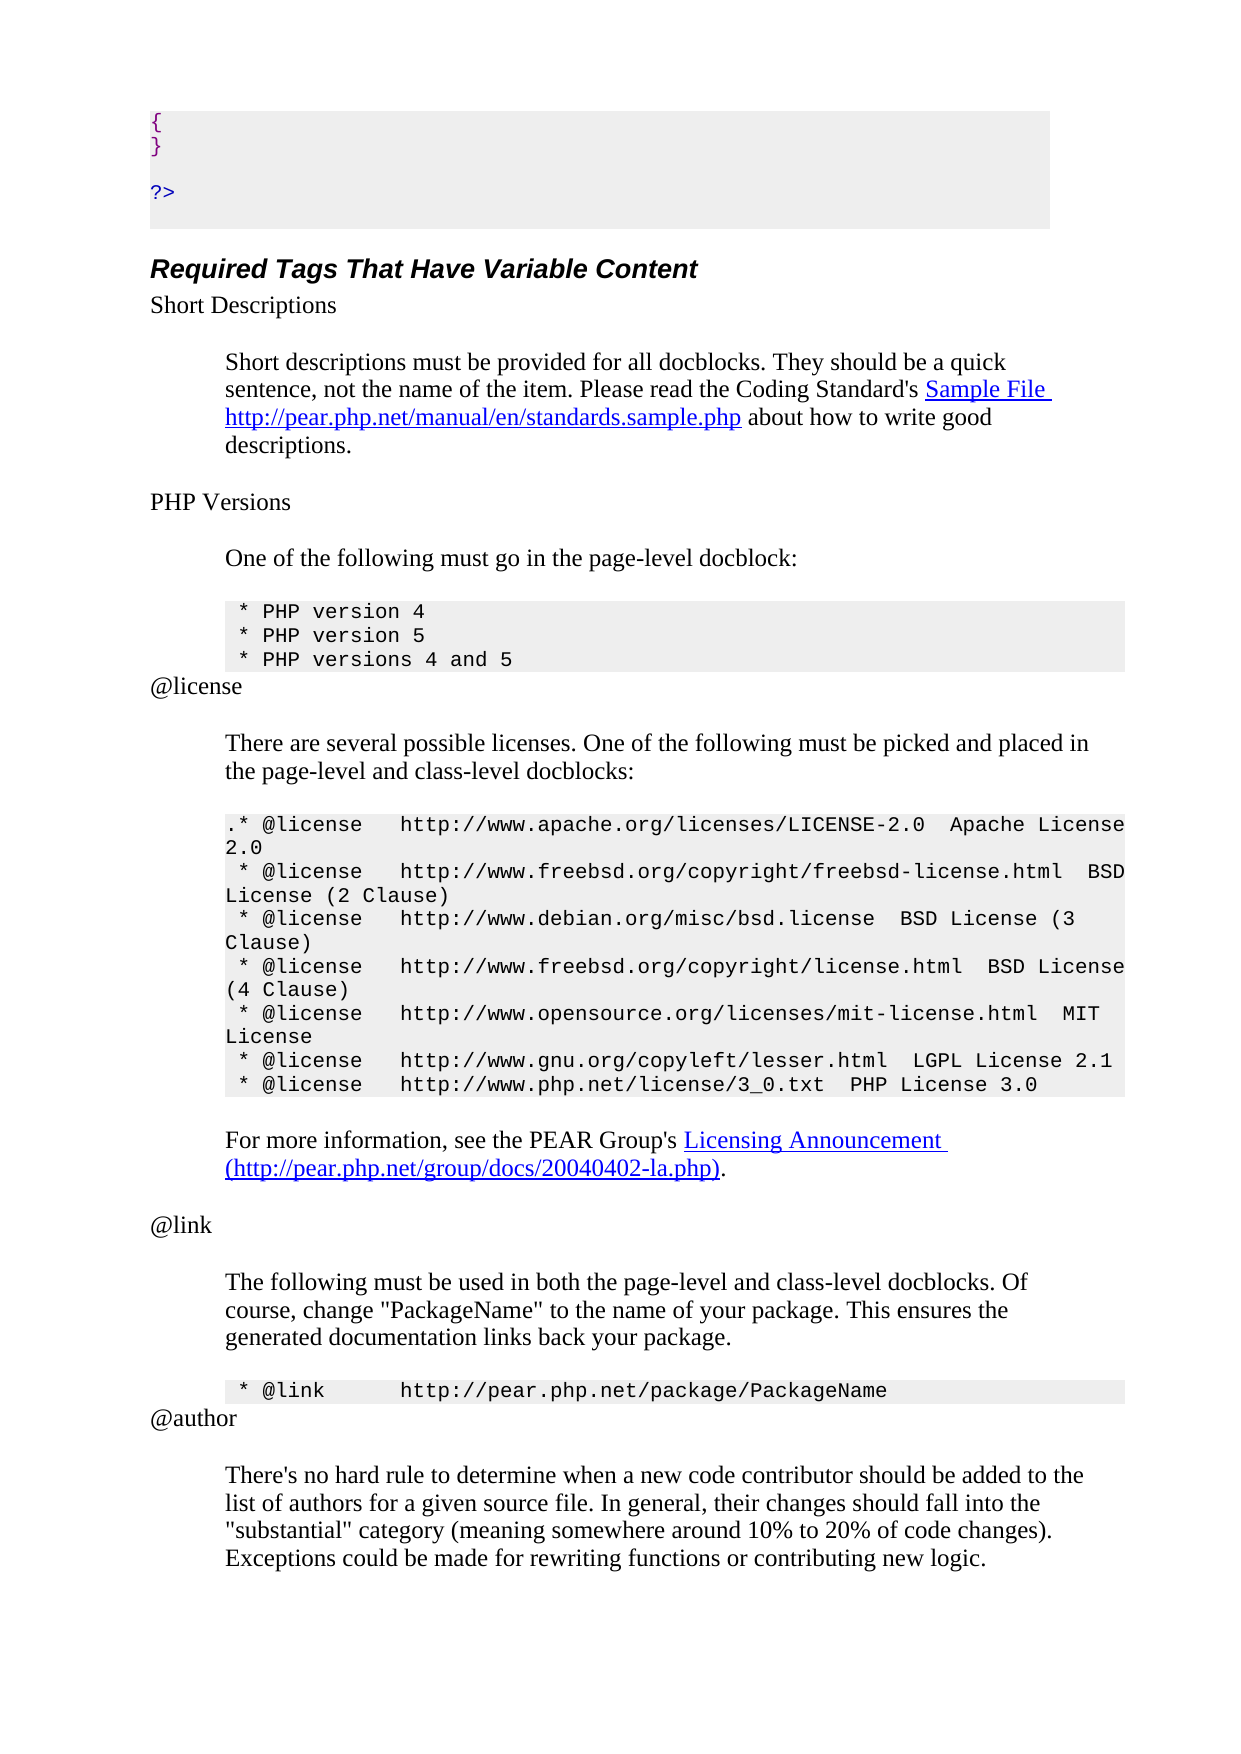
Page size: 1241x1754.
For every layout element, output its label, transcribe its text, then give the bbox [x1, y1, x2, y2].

text Short descriptions must be provided for all docblocks. They should be a quick sentence, not the name of the item. Please read the Coding Standard's Sample File http://pear.php.net/manual/en/standards.sample.php about how to write good descriptions. [225, 348, 1091, 458]
subtitle Required Tags That Have Variable Content [150, 254, 1091, 284]
text The following must be used in both the page-level and class-level docblocks. Of course, change "PackageName" to the name of your package. This ensures the generated documentation links back your package. [225, 1268, 1091, 1351]
text One of the following must go in the page-level docblock: [225, 544, 1091, 572]
text There are several possible licenses. One of the following must be picked and placed in the page-level and class-level docblocks: [225, 729, 1091, 784]
table_header { } ?> [150, 111, 1050, 229]
table_header * PHP version 4 * PHP version 5 * PHP versions 4 and 5 [225, 601, 1125, 672]
text @author [150, 1404, 1091, 1432]
text For more information, see the PEAR Group's Licensing Announcement (http://pear.php.net/group/docs/20040402-la.php). [225, 1127, 1091, 1182]
text There's no hard rule to determine when a new code contributor should be added to the list of authors for a given source file. In general, their changes should fall into the "substantial" category (meaning somewhere around 10% to 20% of code changes). Exceptions could be made for rewriting functions or contributing new logic. [225, 1461, 1091, 1572]
text PHP Versions [150, 488, 1091, 515]
table_header .* @license http://www.apache.org/licenses/LICENSE-2.0 Apache License 2.0 * @license http://www.freebsd.org/copyright/freebsd-license.html BSD License (2 Clause) * @license http://www.debian.org/misc/bsd.license BSD License (3 Clause) * @license http://www.freebsd.org/copyright/license.html BSD License (4 Clause) * @license http://www.opensource.org/licenses/mit-license.html MIT License * @license http://www.gnu.org/copyleft/lesser.html LGPL License 2.1 * @license http://www.php.net/license/3_0.txt PHP License 3.0 [225, 814, 1125, 1097]
text @link [150, 1211, 1091, 1239]
text Short Descriptions [150, 291, 1091, 318]
text @license [150, 672, 1091, 700]
table_header * @link http://pear.php.net/package/PackageName [225, 1380, 1125, 1404]
